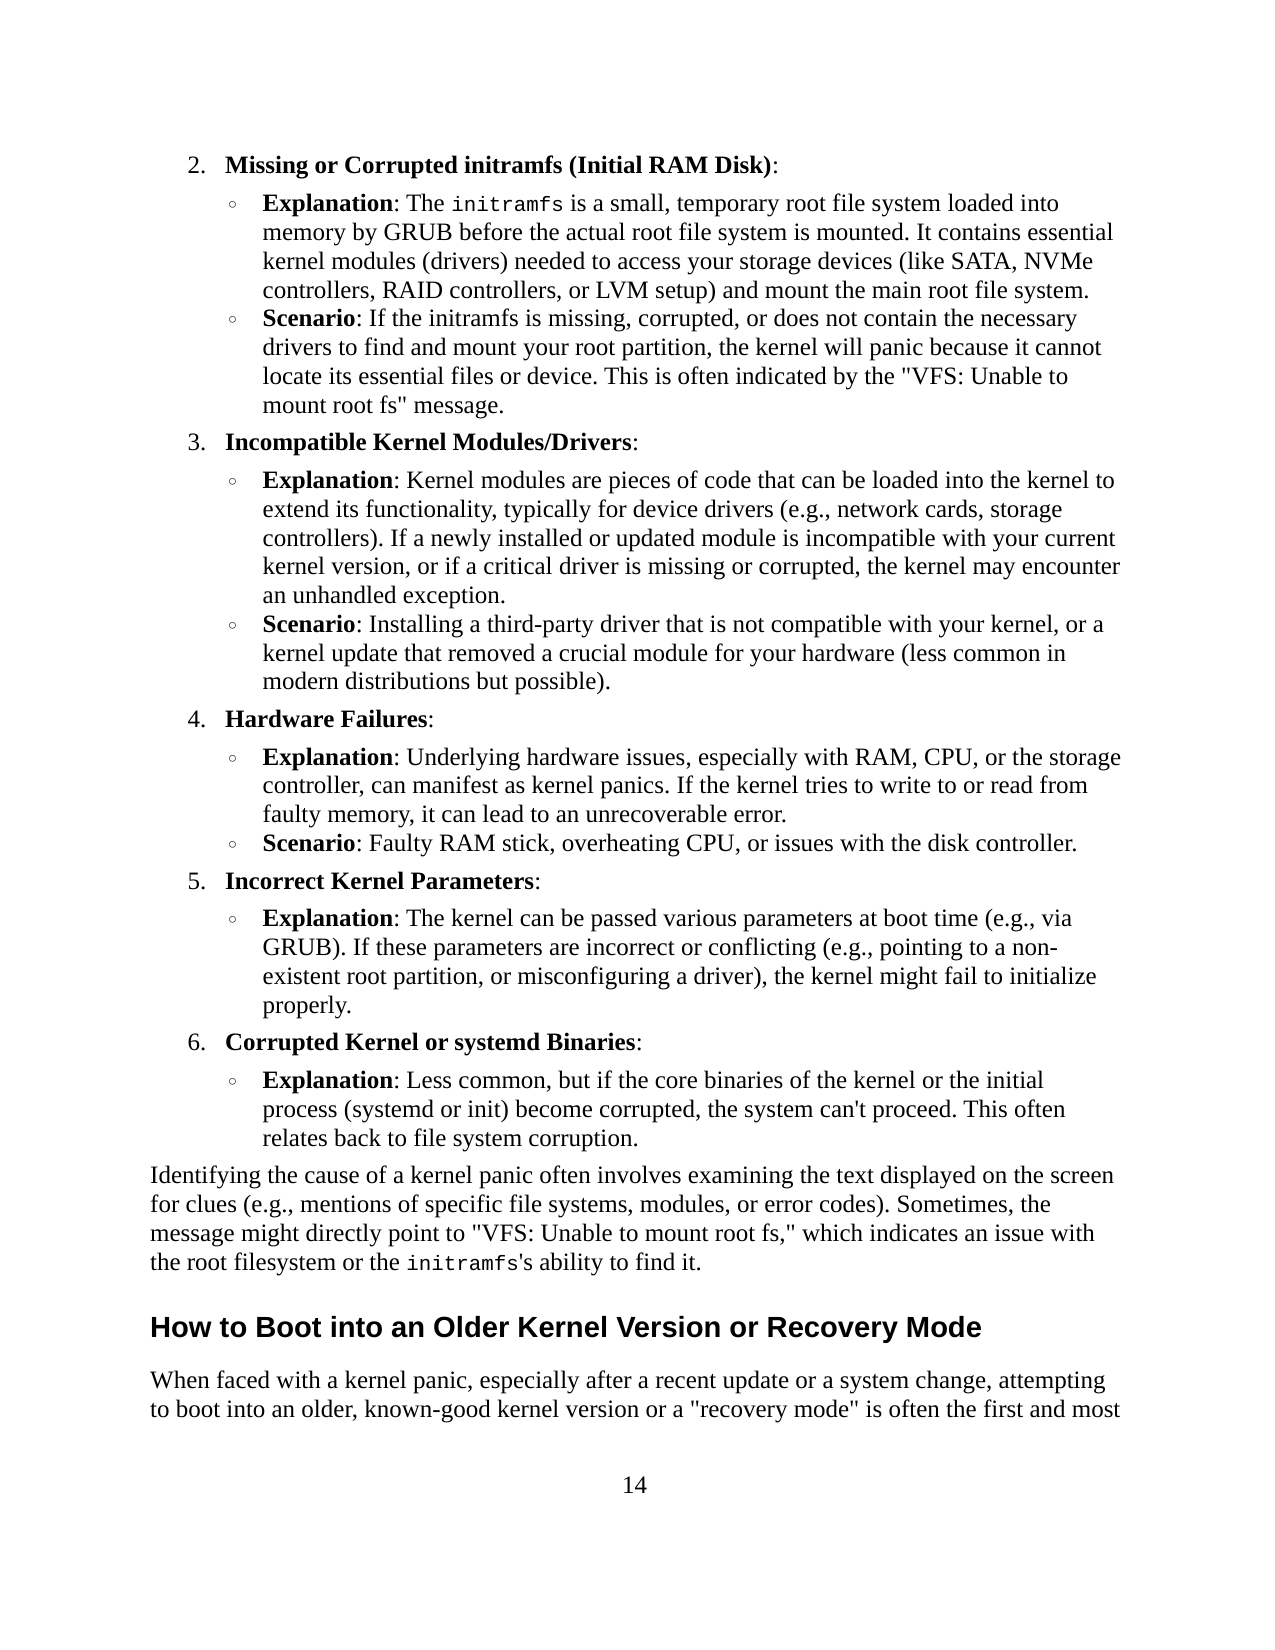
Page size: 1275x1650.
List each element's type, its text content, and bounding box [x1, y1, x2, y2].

text When faced with a kernel panic, especially after a recent update or a system change, attempting to boot into an older, known-good kernel version or a "recovery mode" is often the first and most [150, 1365, 1125, 1423]
list Incompatible Kernel Modules/Drivers: [187, 427, 1125, 456]
subtitle How to Boot into an Older Kernel Version or Recovery Mode [150, 1310, 1125, 1344]
list Explanation: Less common, but if the core binaries of the kernel or the initial process (systemd or init) become corrupted, the system can't proceed. This often relates back to file system corruption. [225, 1065, 1125, 1151]
list Explanation: The kernel can be passed various parameters at boot time (e.g., via GRUB). If these parameters are incorrect or conflicting (e.g., pointing to a non-existent root partition, or misconfiguring a driver), the kernel might fail to initialize properly. [225, 903, 1125, 1018]
list Explanation: The initramfs is a small, temporary root file system loaded into memory by GRUB before the actual root file system is mounted. It contains essential kernel modules (drivers) needed to access your storage devices (like SATA, NVMe controllers, RAID controllers, or LVM setup) and mount the main root file system. [225, 188, 1125, 303]
list Incorrect Kernel Parameters: [187, 866, 1125, 894]
list Explanation: Underlying hardware issues, especially with RAM, CPU, or the storage controller, can manifest as kernel panics. If the kernel tries to write to or read from faulty memory, it can lead to an unrecoverable error. [225, 742, 1125, 828]
list Corrupted Kernel or systemd Binaries: [187, 1027, 1125, 1056]
list Scenario: If the initramfs is missing, corrupted, or does not contain the necessary drivers to find and mount your root partition, the kernel will panic because it cannot locate its essential files or device. This is often indicated by the "VFS: Unable to mount root fs" message. [225, 303, 1125, 418]
list Scenario: Installing a third-party driver that is not compatible with your kernel, or a kernel update that removed a crucial module for your hardware (less common in modern distributions but possible). [225, 609, 1125, 695]
list Scenario: Faulty RAM stick, overheating CPU, or issues with the disk controller. [225, 828, 1125, 857]
list Explanation: Kernel modules are pieces of code that can be loaded into the kernel to extend its functionality, typically for device drivers (e.g., network cards, storage controllers). If a newly installed or updated module is incompatible with your current kernel version, or if a critical driver is missing or corrupted, the kernel may encounter an unhandled exception. [225, 465, 1125, 609]
list Missing or Corrupted initramfs (Initial RAM Disk): [187, 150, 1125, 179]
text Identifying the cause of a kernel panic often involves examining the text displayed on the screen for clues (e.g., mentions of specific file systems, modules, or error codes). Sometimes, the message might directly point to "VFS: Unable to mount root fs," which indicates an issue with the root filesystem or the initramfs's ability to find it. [150, 1160, 1125, 1276]
list Hardware Failures: [187, 704, 1125, 733]
